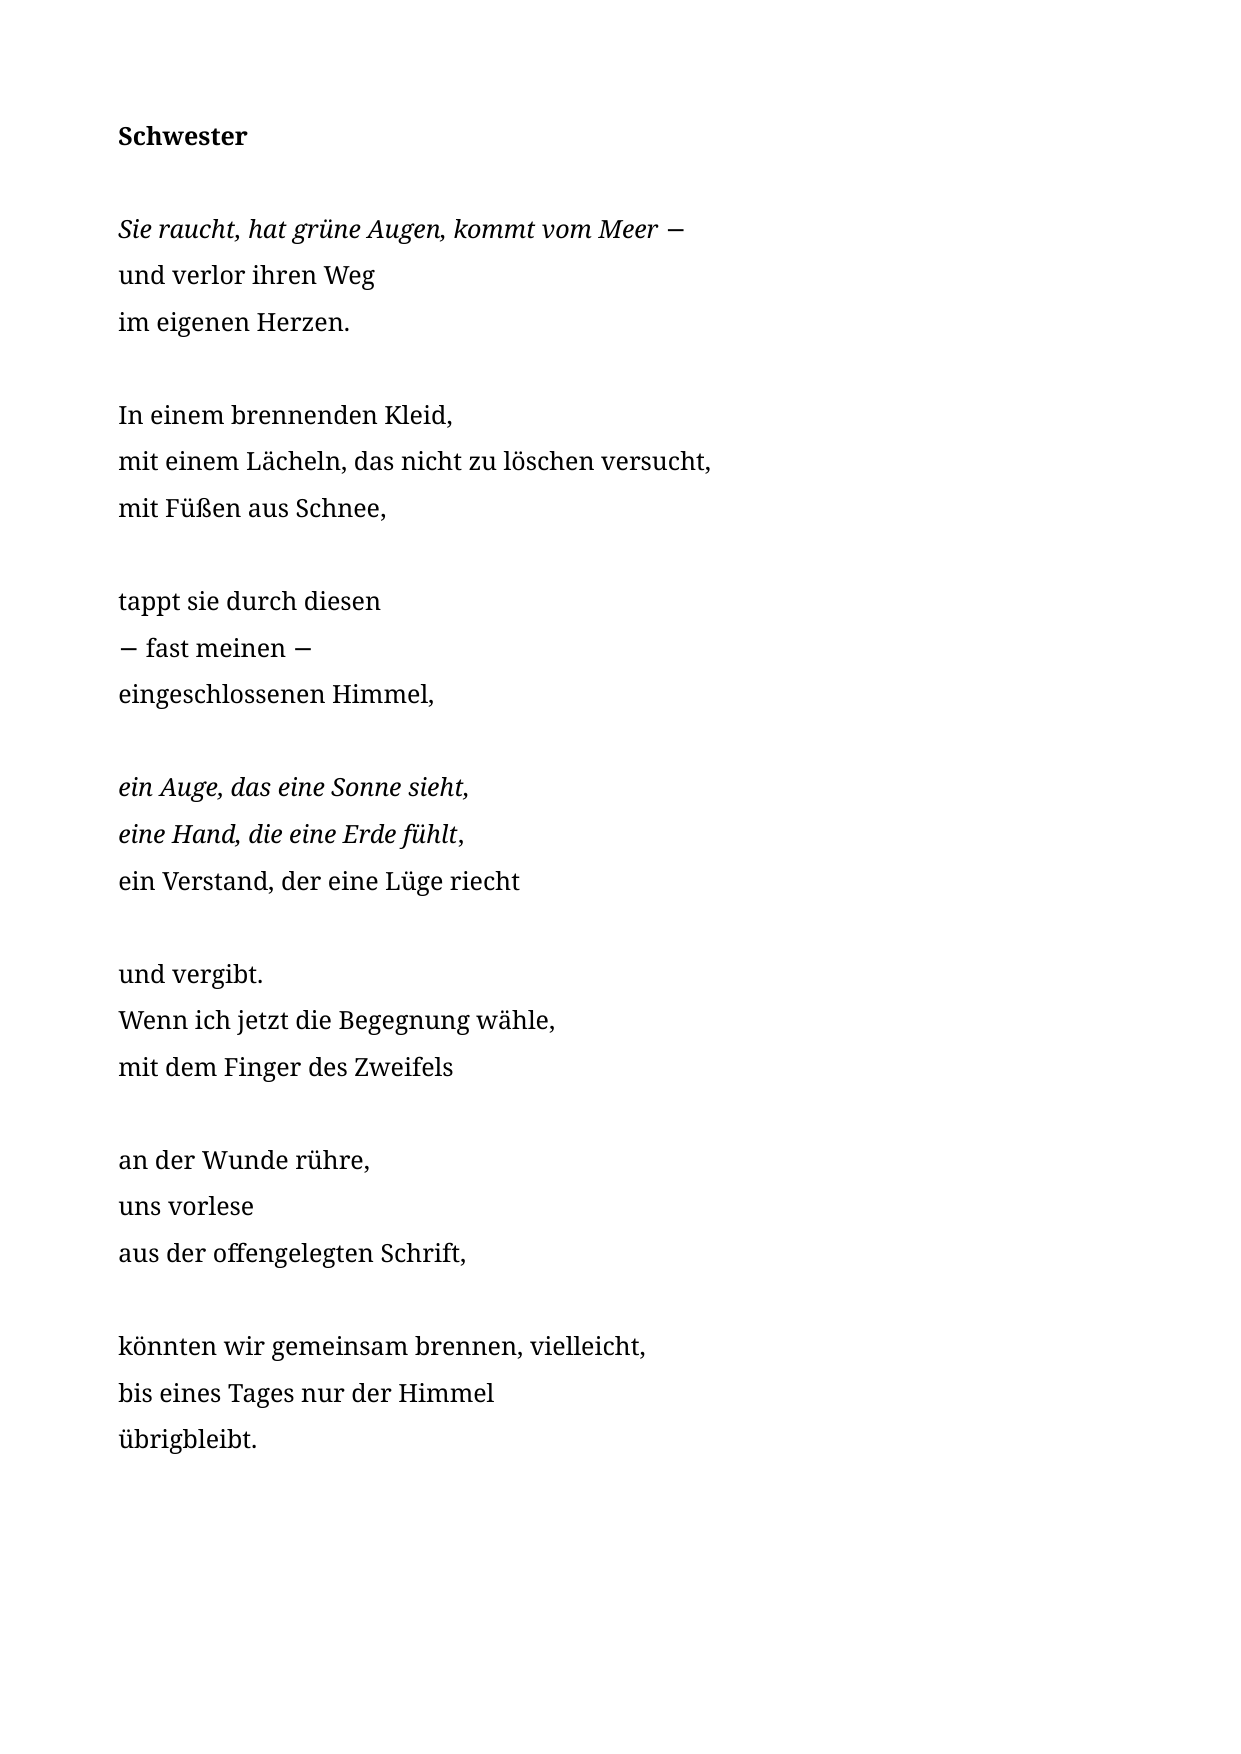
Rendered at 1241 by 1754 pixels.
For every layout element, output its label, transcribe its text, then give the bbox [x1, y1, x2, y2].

text übrigbleibt. [118, 1422, 1122, 1456]
text aus der offengelegten Schrift, [118, 1236, 1122, 1270]
text mit einem Lächeln, das nicht zu löschen versucht, [118, 444, 1122, 478]
text ein Verstand, der eine Lüge riecht [118, 863, 1122, 897]
text eine Hand, die eine Erde fühlt, [118, 817, 1122, 851]
text und verlor ihren Weg [118, 258, 1122, 292]
text mit Füßen aus Schnee, [118, 491, 1122, 525]
text könnten wir gemeinsam brennen, vielleicht, [118, 1329, 1122, 1363]
text In einem brennenden Kleid, [118, 397, 1122, 432]
text uns vorlese [118, 1189, 1122, 1223]
text und vergibt. [118, 956, 1122, 990]
text an der Wunde rühre, [118, 1142, 1122, 1177]
text Wenn ich jetzt die Begegnung wähle, [118, 1003, 1122, 1037]
text ein Auge, das eine Sonne sieht, [118, 770, 1122, 804]
text Sie raucht, hat grüne Augen, kommt vom Meer − [118, 211, 1122, 245]
text eingeschlossenen Himmel, [118, 677, 1122, 711]
text tappt sie durch diesen [118, 584, 1122, 618]
text mit dem Finger des Zweifels [118, 1049, 1122, 1083]
text im eigenen Herzen. [118, 304, 1122, 338]
text bis eines Tages nur der Himmel [118, 1375, 1122, 1409]
text Schwester [118, 118, 1122, 152]
text − fast meinen − [118, 630, 1122, 664]
